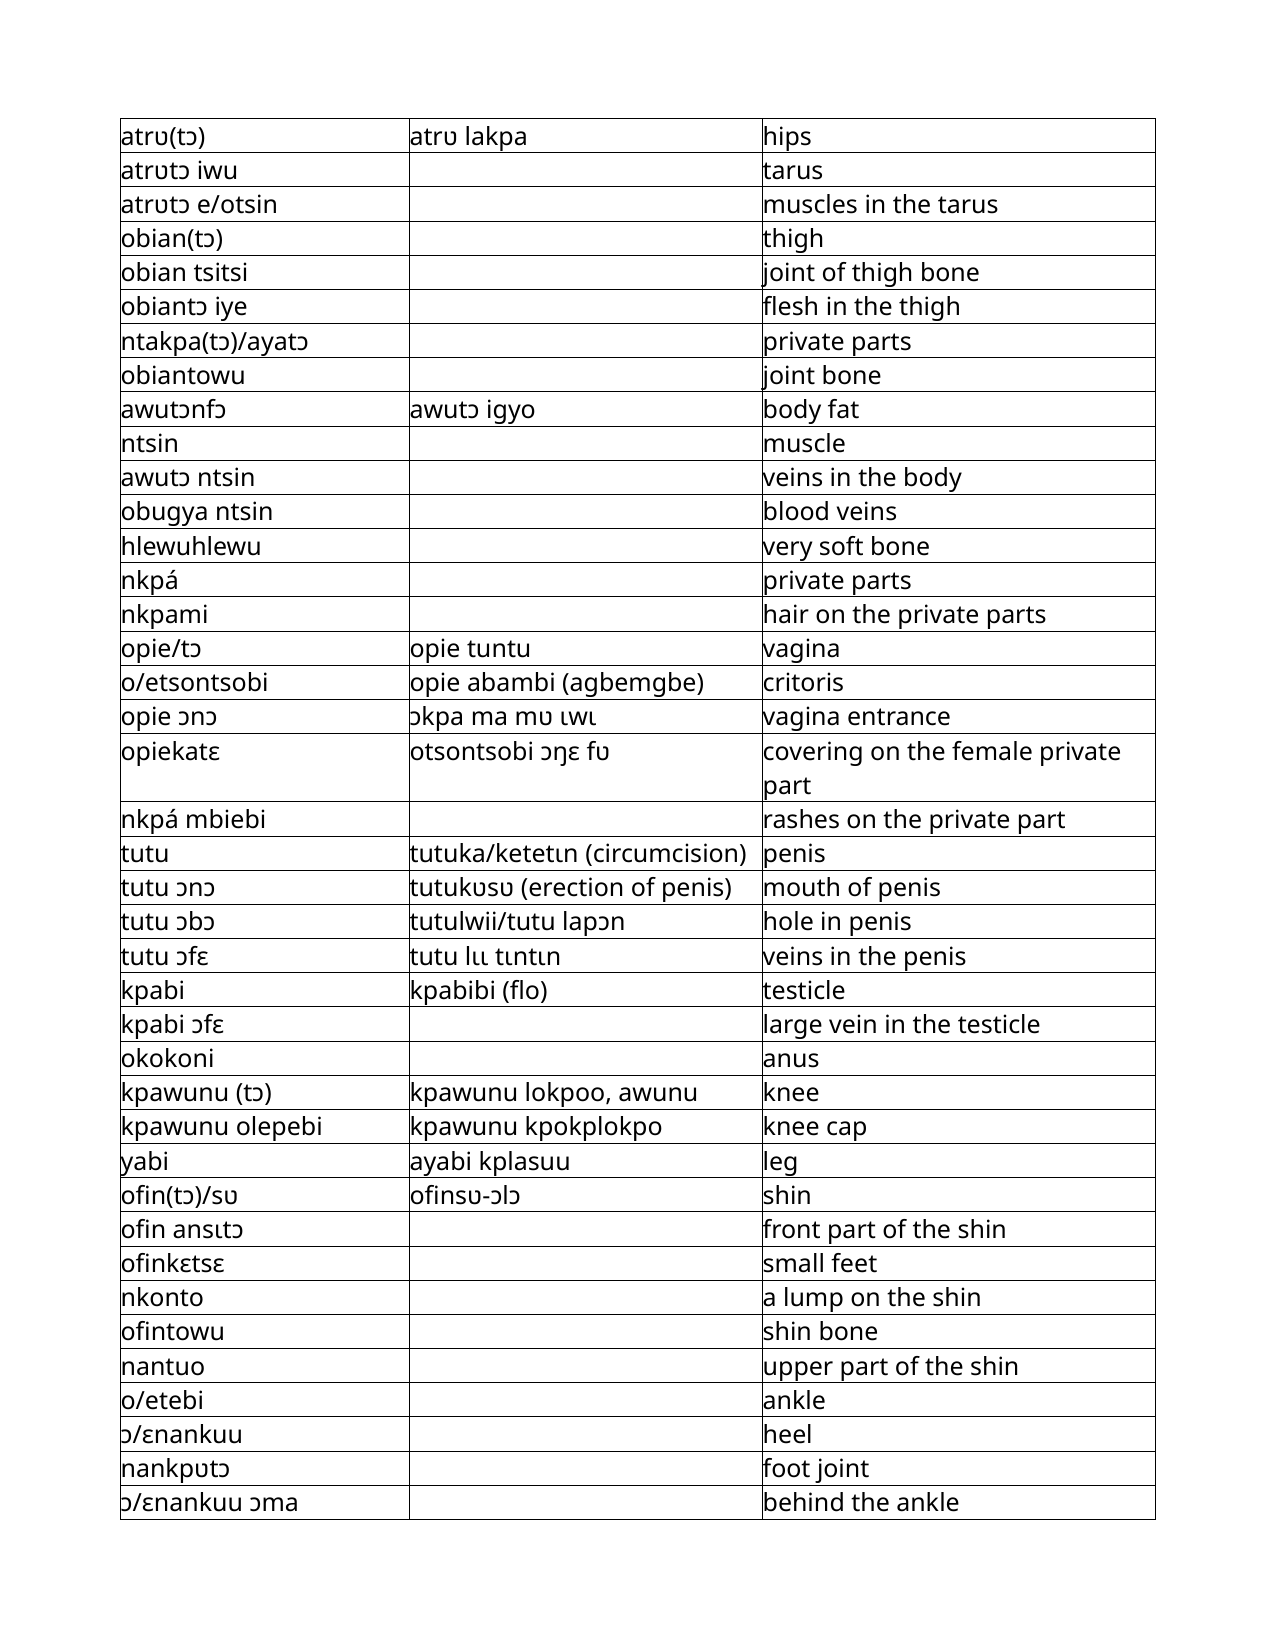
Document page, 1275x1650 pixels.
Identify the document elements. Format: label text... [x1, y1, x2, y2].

table_cell [410, 1042, 762, 1075]
table_cell [410, 1247, 762, 1280]
table_cell o/etebi [121, 1383, 409, 1416]
table_cell large vein in the testicle [763, 1007, 1155, 1041]
table_cell a lump on the shin [763, 1281, 1155, 1314]
table_cell private parts [763, 563, 1155, 596]
table_cell kpawunu lokpoo, awunu [410, 1076, 762, 1109]
table_cell [410, 1349, 762, 1382]
table_cell body fat [763, 392, 1155, 426]
table_cell private parts [763, 324, 1155, 357]
table_cell ntakpa(tɔ)/ayatɔ [121, 324, 409, 357]
table_cell tutu lɩɩ tɩntɩn [410, 939, 762, 972]
table_cell [410, 563, 762, 596]
table_cell [410, 1007, 762, 1041]
table_cell veins in the penis [763, 939, 1155, 972]
table_cell front part of the shin [763, 1212, 1155, 1246]
table_cell awutɔ igyo [410, 392, 762, 426]
table_cell kpawunu olepebi [121, 1110, 409, 1143]
table_cell [410, 324, 762, 357]
table_cell [410, 1383, 762, 1416]
table_cell hlewuhlewu [121, 529, 409, 562]
table_cell rashes on the private part [763, 802, 1155, 836]
table_cell ofin(tɔ)/sʋ [121, 1178, 409, 1211]
table_cell obian tsitsi [121, 256, 409, 289]
table_cell tutu ɔfɛ [121, 939, 409, 972]
table_cell [410, 802, 762, 836]
table_cell atrʋtɔ iwu [121, 153, 409, 186]
table_cell very soft bone [763, 529, 1155, 562]
table_cell nankpʋtɔ [121, 1452, 409, 1485]
table_cell [410, 1417, 762, 1451]
table_cell obiantowu [121, 358, 409, 391]
table_cell [410, 358, 762, 391]
table_cell kpabi ɔfɛ [121, 1007, 409, 1041]
table_cell [410, 153, 762, 186]
table_cell nkpá [121, 563, 409, 596]
table_cell ofinsʋ-ɔlɔ [410, 1178, 762, 1211]
table_cell flesh in the thigh [763, 290, 1155, 323]
table_cell [410, 187, 762, 221]
table_cell [410, 1212, 762, 1246]
table_cell anus [763, 1042, 1155, 1075]
table_cell okokoni [121, 1042, 409, 1075]
table_cell ɔ/ɛnankuu ɔma [121, 1486, 409, 1519]
table_cell opie tuntu [410, 632, 762, 665]
table_cell hole in penis [763, 905, 1155, 938]
table_cell [410, 1452, 762, 1485]
table_cell leg [763, 1144, 1155, 1177]
table_cell [410, 1315, 762, 1348]
table_cell [410, 256, 762, 289]
table_cell o/etsontsobi [121, 666, 409, 699]
table_cell nkpá mbiebi [121, 802, 409, 836]
table_cell yabi [121, 1144, 409, 1177]
table_cell testicle [763, 973, 1155, 1006]
table_cell nkpami [121, 597, 409, 631]
table_cell shin [763, 1178, 1155, 1211]
table_cell tutu ɔnɔ [121, 871, 409, 904]
table_cell tutukʋsʋ (erection of penis) [410, 871, 762, 904]
table_cell awutɔ ntsin [121, 461, 409, 494]
table_cell heel [763, 1417, 1155, 1451]
table_cell tutu ɔbɔ [121, 905, 409, 938]
table_cell nantuo [121, 1349, 409, 1382]
table_cell otsontsobi ɔŋɛ fʋ [410, 734, 762, 801]
table_cell joint bone [763, 358, 1155, 391]
table_cell [410, 461, 762, 494]
table_cell [410, 427, 762, 460]
table_cell opiekatɛ [121, 734, 409, 801]
table_cell nkonto [121, 1281, 409, 1314]
table_cell upper part of the shin [763, 1349, 1155, 1382]
table_cell [410, 290, 762, 323]
table_cell [410, 222, 762, 255]
table_cell critoris [763, 666, 1155, 699]
table_cell ofinkɛtsɛ [121, 1247, 409, 1280]
table_cell atrʋ(tɔ) [121, 119, 409, 152]
table_cell ayabi kplasuu [410, 1144, 762, 1177]
table_cell atrʋ lakpa [410, 119, 762, 152]
table_cell opie abambi (agbemgbe) [410, 666, 762, 699]
table_cell [410, 495, 762, 528]
table_cell small feet [763, 1247, 1155, 1280]
table_cell blood veins [763, 495, 1155, 528]
table_cell [410, 529, 762, 562]
table_cell hair on the private parts [763, 597, 1155, 631]
table_cell tarus [763, 153, 1155, 186]
table_cell opie/tɔ [121, 632, 409, 665]
table_cell ntsin [121, 427, 409, 460]
table_cell foot joint [763, 1452, 1155, 1485]
table_cell ofintowu [121, 1315, 409, 1348]
table_cell hips [763, 119, 1155, 152]
table_cell obugya ntsin [121, 495, 409, 528]
table_cell knee [763, 1076, 1155, 1109]
table_cell kpawunu kpokplokpo [410, 1110, 762, 1143]
table_cell veins in the body [763, 461, 1155, 494]
table_cell knee cap [763, 1110, 1155, 1143]
table_cell muscle [763, 427, 1155, 460]
table_cell tutulwii/tutu lapɔn [410, 905, 762, 938]
table_cell muscles in the tarus [763, 187, 1155, 221]
table_cell vagina entrance [763, 700, 1155, 733]
table_cell kpabibi (flo) [410, 973, 762, 1006]
table_cell kpawunu (tɔ) [121, 1076, 409, 1109]
table_cell thigh [763, 222, 1155, 255]
table_cell kpabi [121, 973, 409, 1006]
table_cell behind the ankle [763, 1486, 1155, 1519]
table_cell covering on the female private part [763, 734, 1155, 801]
table_cell atrʋtɔ e/otsin [121, 187, 409, 221]
table_cell obian(tɔ) [121, 222, 409, 255]
table_cell mouth of penis [763, 871, 1155, 904]
table_cell [410, 1486, 762, 1519]
table_cell [410, 597, 762, 631]
table_cell shin bone [763, 1315, 1155, 1348]
table_cell [410, 1281, 762, 1314]
table_cell tutu [121, 837, 409, 870]
table_cell awutɔnfɔ [121, 392, 409, 426]
table_cell ofin ansɩtɔ [121, 1212, 409, 1246]
table_cell ankle [763, 1383, 1155, 1416]
table_cell penis [763, 837, 1155, 870]
table_cell ɔkpa ma mʋ ɩwɩ [410, 700, 762, 733]
table_cell vagina [763, 632, 1155, 665]
table_cell joint of thigh bone [763, 256, 1155, 289]
table_cell opie ɔnɔ [121, 700, 409, 733]
table_cell tutuka/ketetɩn (circumcision) [410, 837, 762, 870]
table_cell ɔ/ɛnankuu [121, 1417, 409, 1451]
table_cell obiantɔ iye [121, 290, 409, 323]
